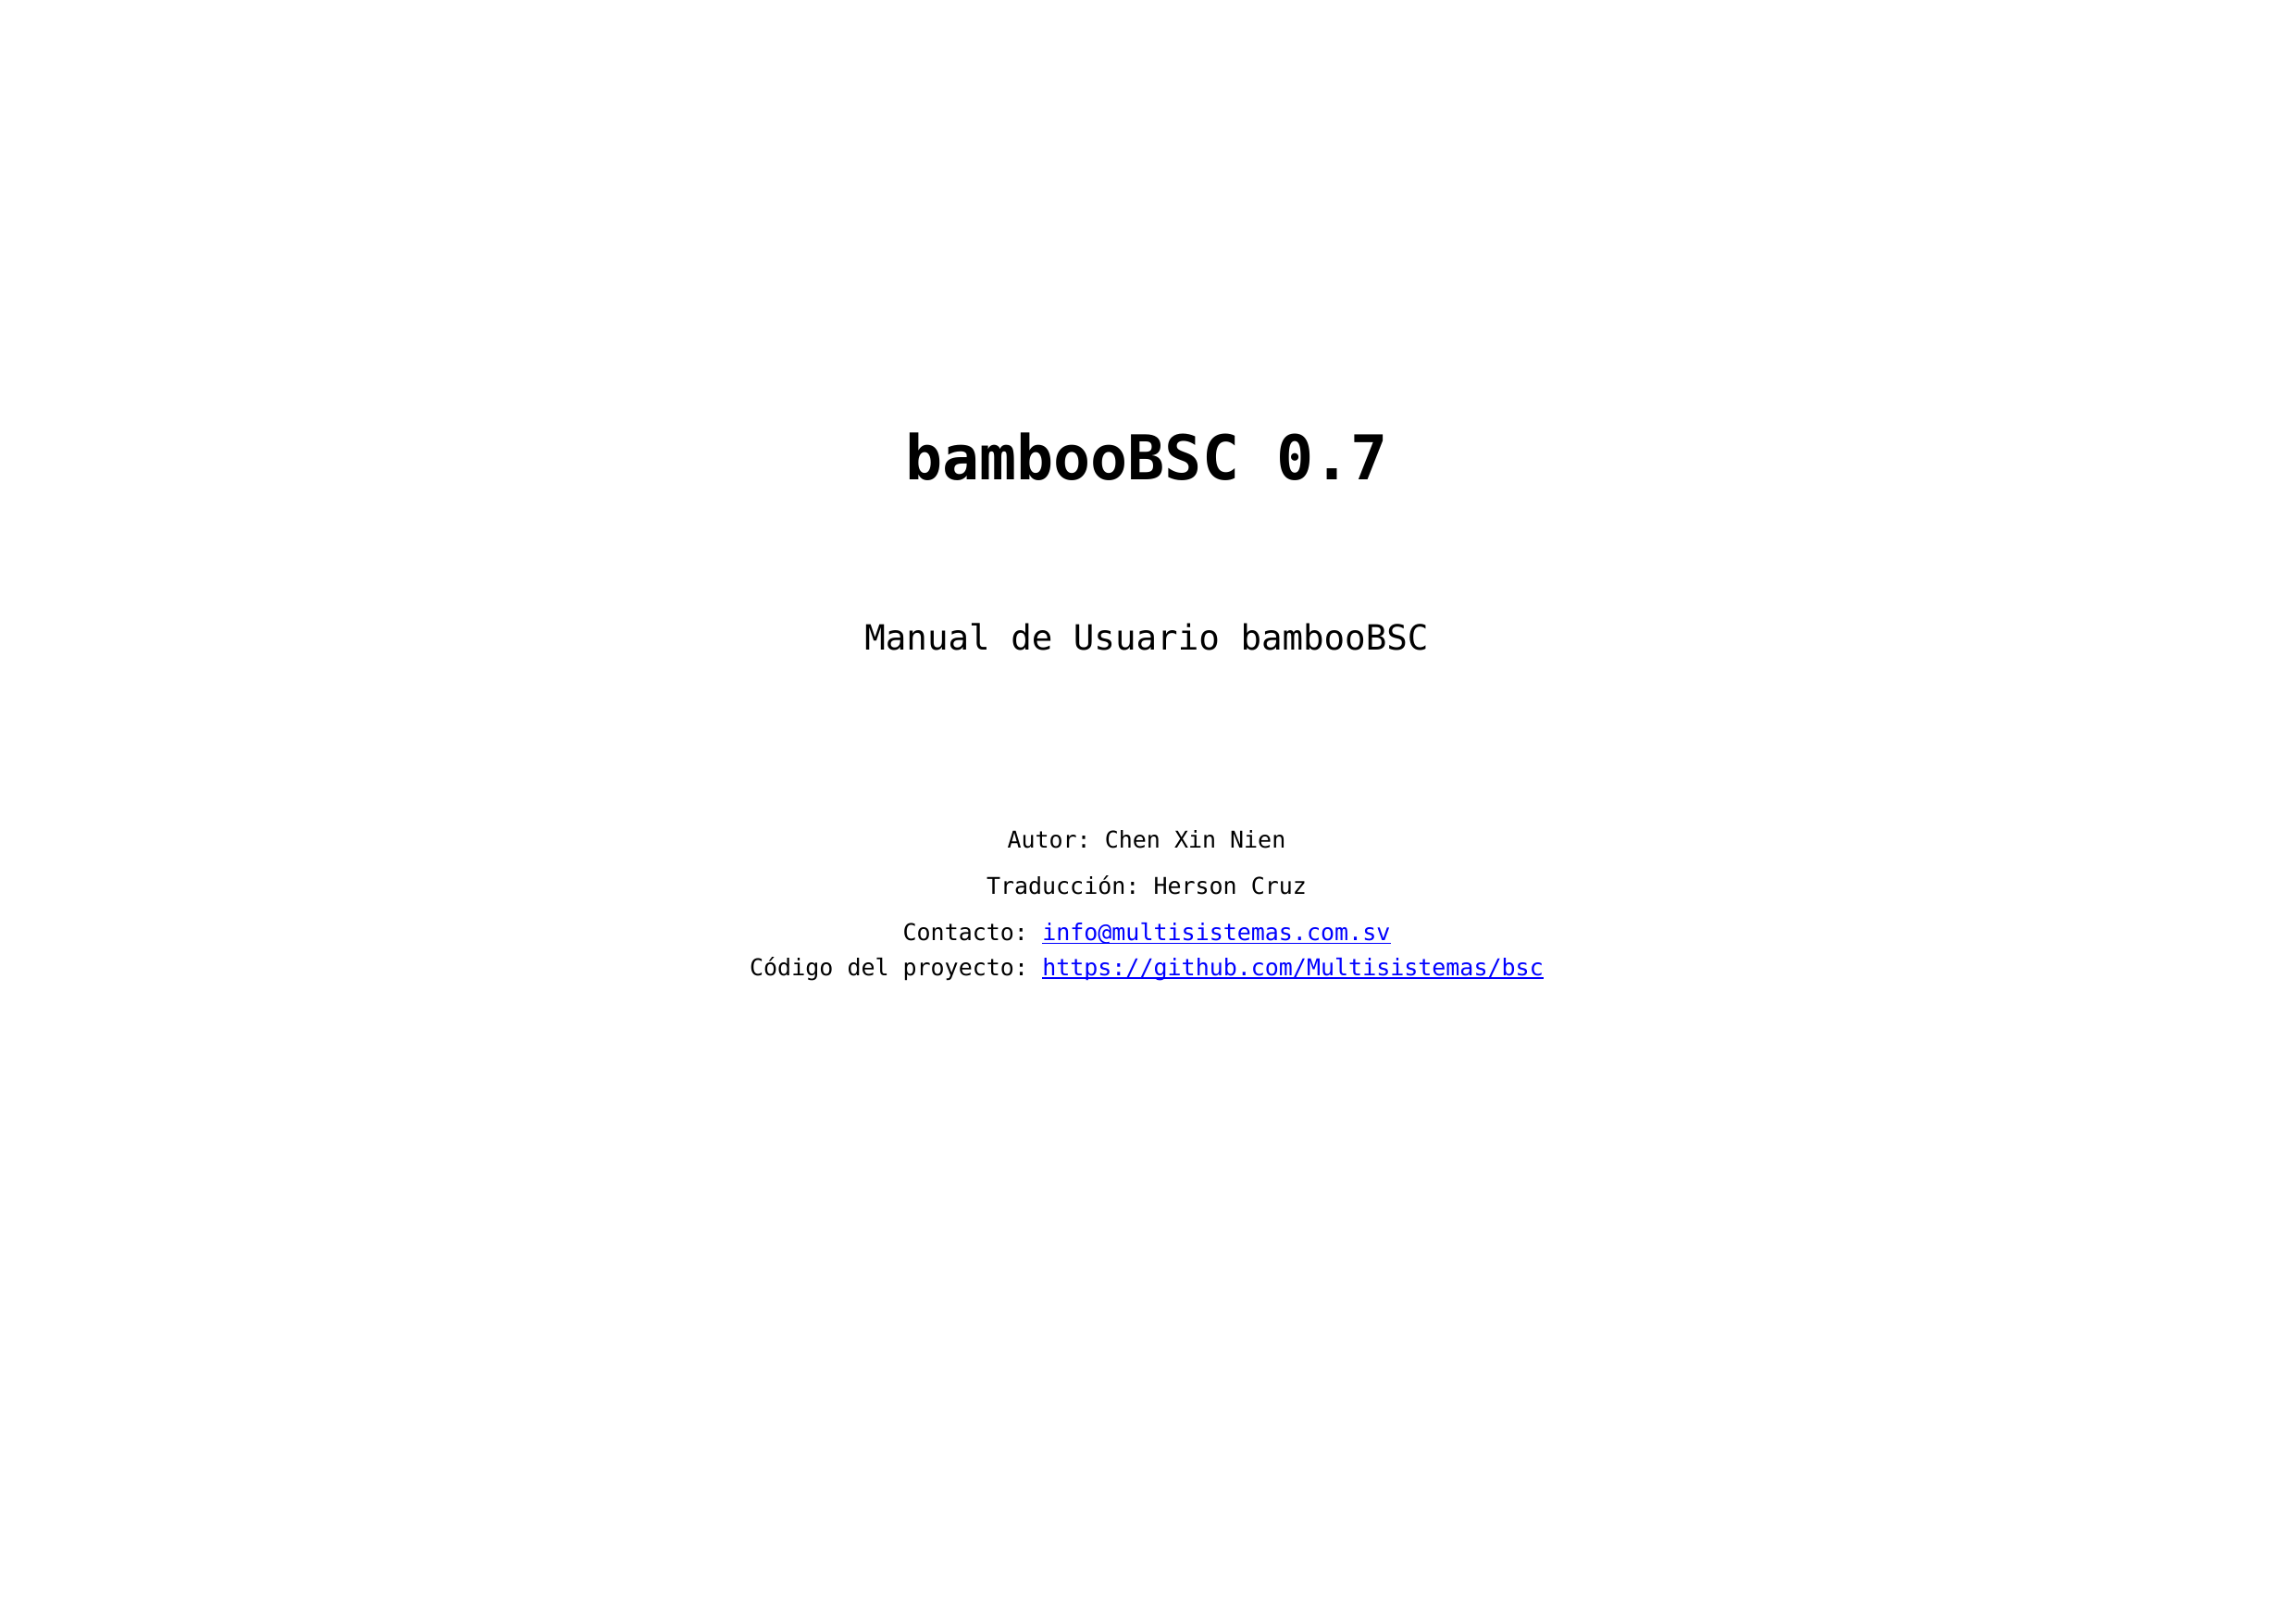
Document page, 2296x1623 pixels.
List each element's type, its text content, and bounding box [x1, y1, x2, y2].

text Traducción: Herson Cruz [67, 869, 2226, 904]
text Autor: Chen Xin Nien [67, 823, 2226, 858]
text Contacto: info@multisistemas.com.sv Código del proyecto: https://github.com/Multisistemas/bsc [67, 915, 2226, 985]
text Manual de Usuario bambooBSC [67, 603, 2226, 673]
text bambooBSC 0.7 [67, 406, 2226, 511]
